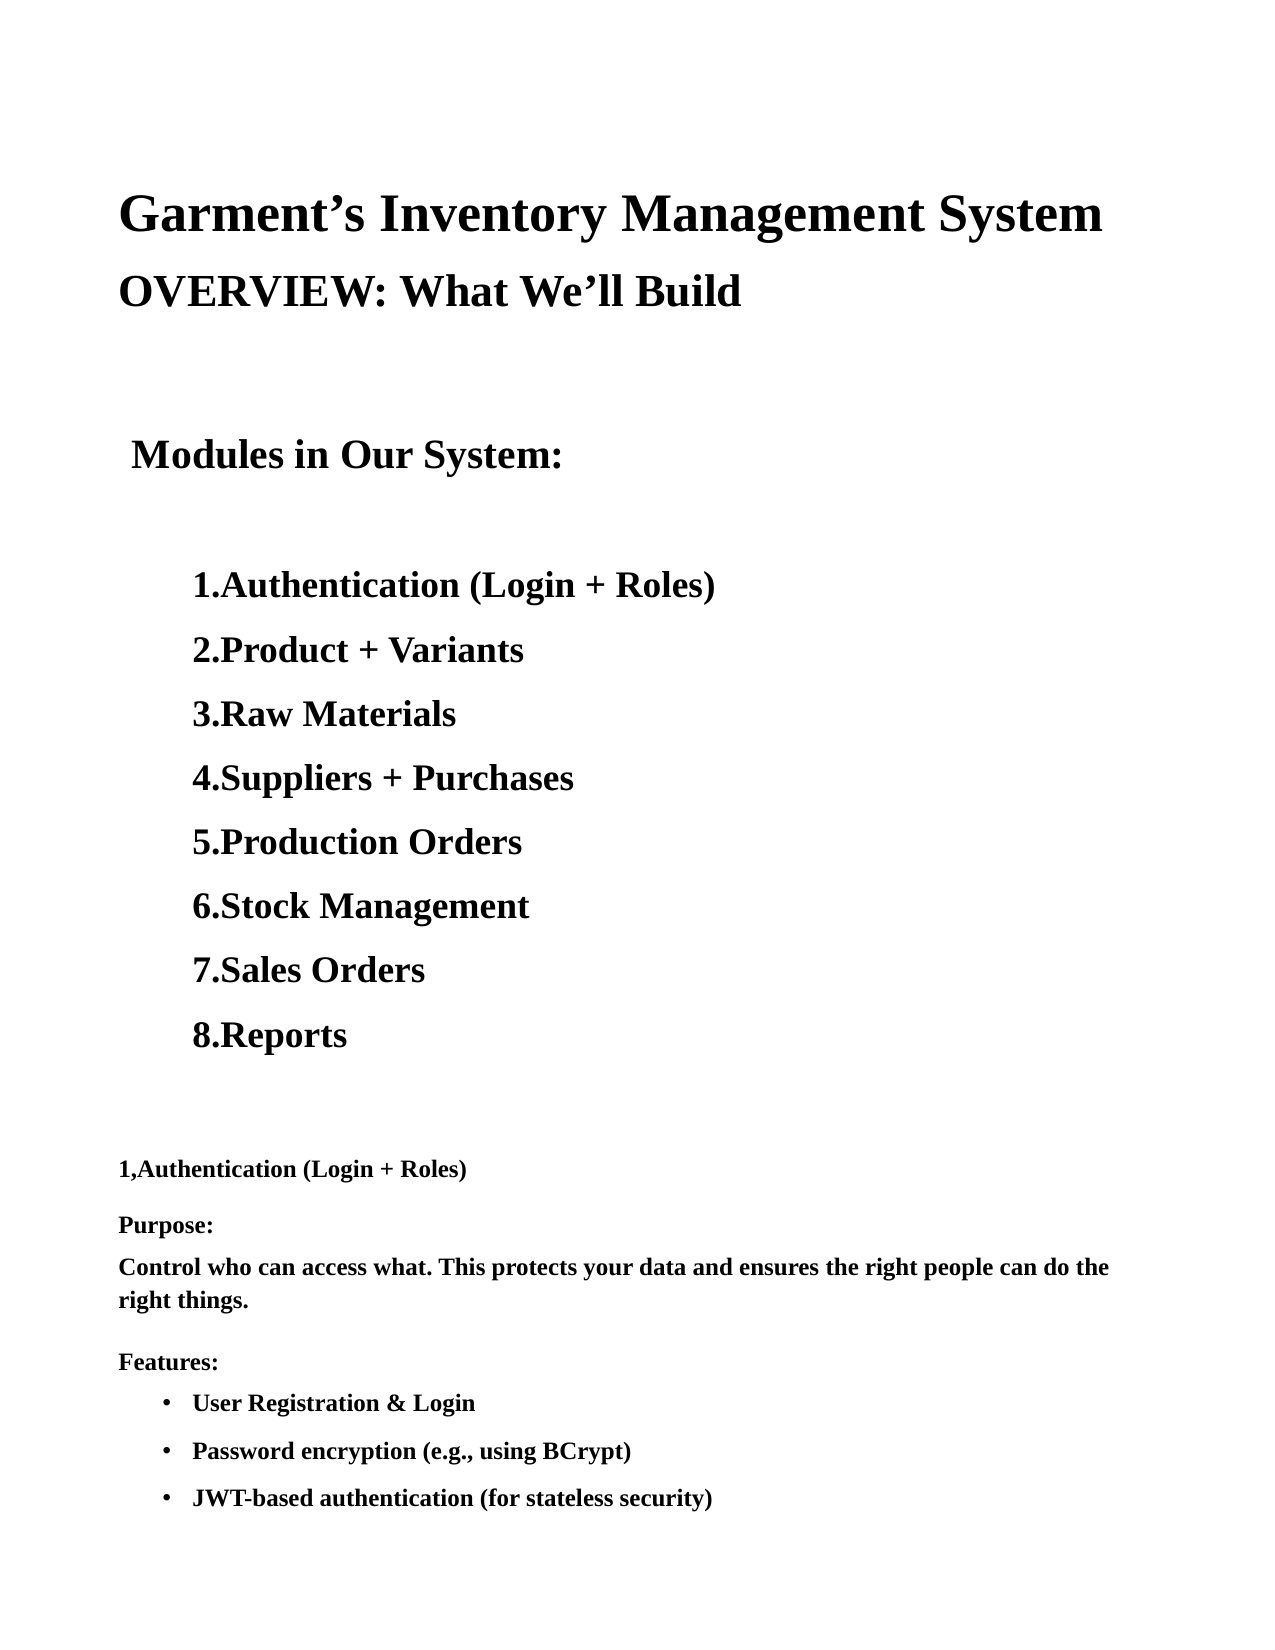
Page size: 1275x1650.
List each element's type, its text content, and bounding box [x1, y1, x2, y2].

subtitle Purpose: [118, 1210, 1157, 1239]
list JWT-based authentication (for stateless security) [162, 1483, 1157, 1512]
text Control who can access what. This protects your data and ensures the right people can do the right things. [118, 1252, 1157, 1313]
list 1.Authentication (Login + Roles) [162, 563, 1157, 606]
subtitle OVERVIEW: What We’ll Build [118, 263, 1157, 316]
list 8.Reports [162, 1012, 1157, 1055]
list 2.Product + Variants [162, 627, 1157, 670]
list 6.Stock Management [162, 884, 1157, 927]
list Password encryption (e.g., using BCrypt) [162, 1436, 1157, 1464]
list 3.Raw Materials [162, 691, 1157, 734]
list 7.Sales Orders [162, 948, 1157, 991]
subtitle 1,Authentication (Login + Roles) [118, 1154, 1157, 1183]
text Garment’s Inventory Management System [118, 180, 1157, 243]
list User Registration & Login [162, 1388, 1157, 1417]
subtitle Modules in Our System: [118, 418, 1157, 481]
subtitle Features: [118, 1347, 1157, 1376]
list 4.Suppliers + Purchases [162, 755, 1157, 798]
list 5.Production Orders [162, 819, 1157, 863]
